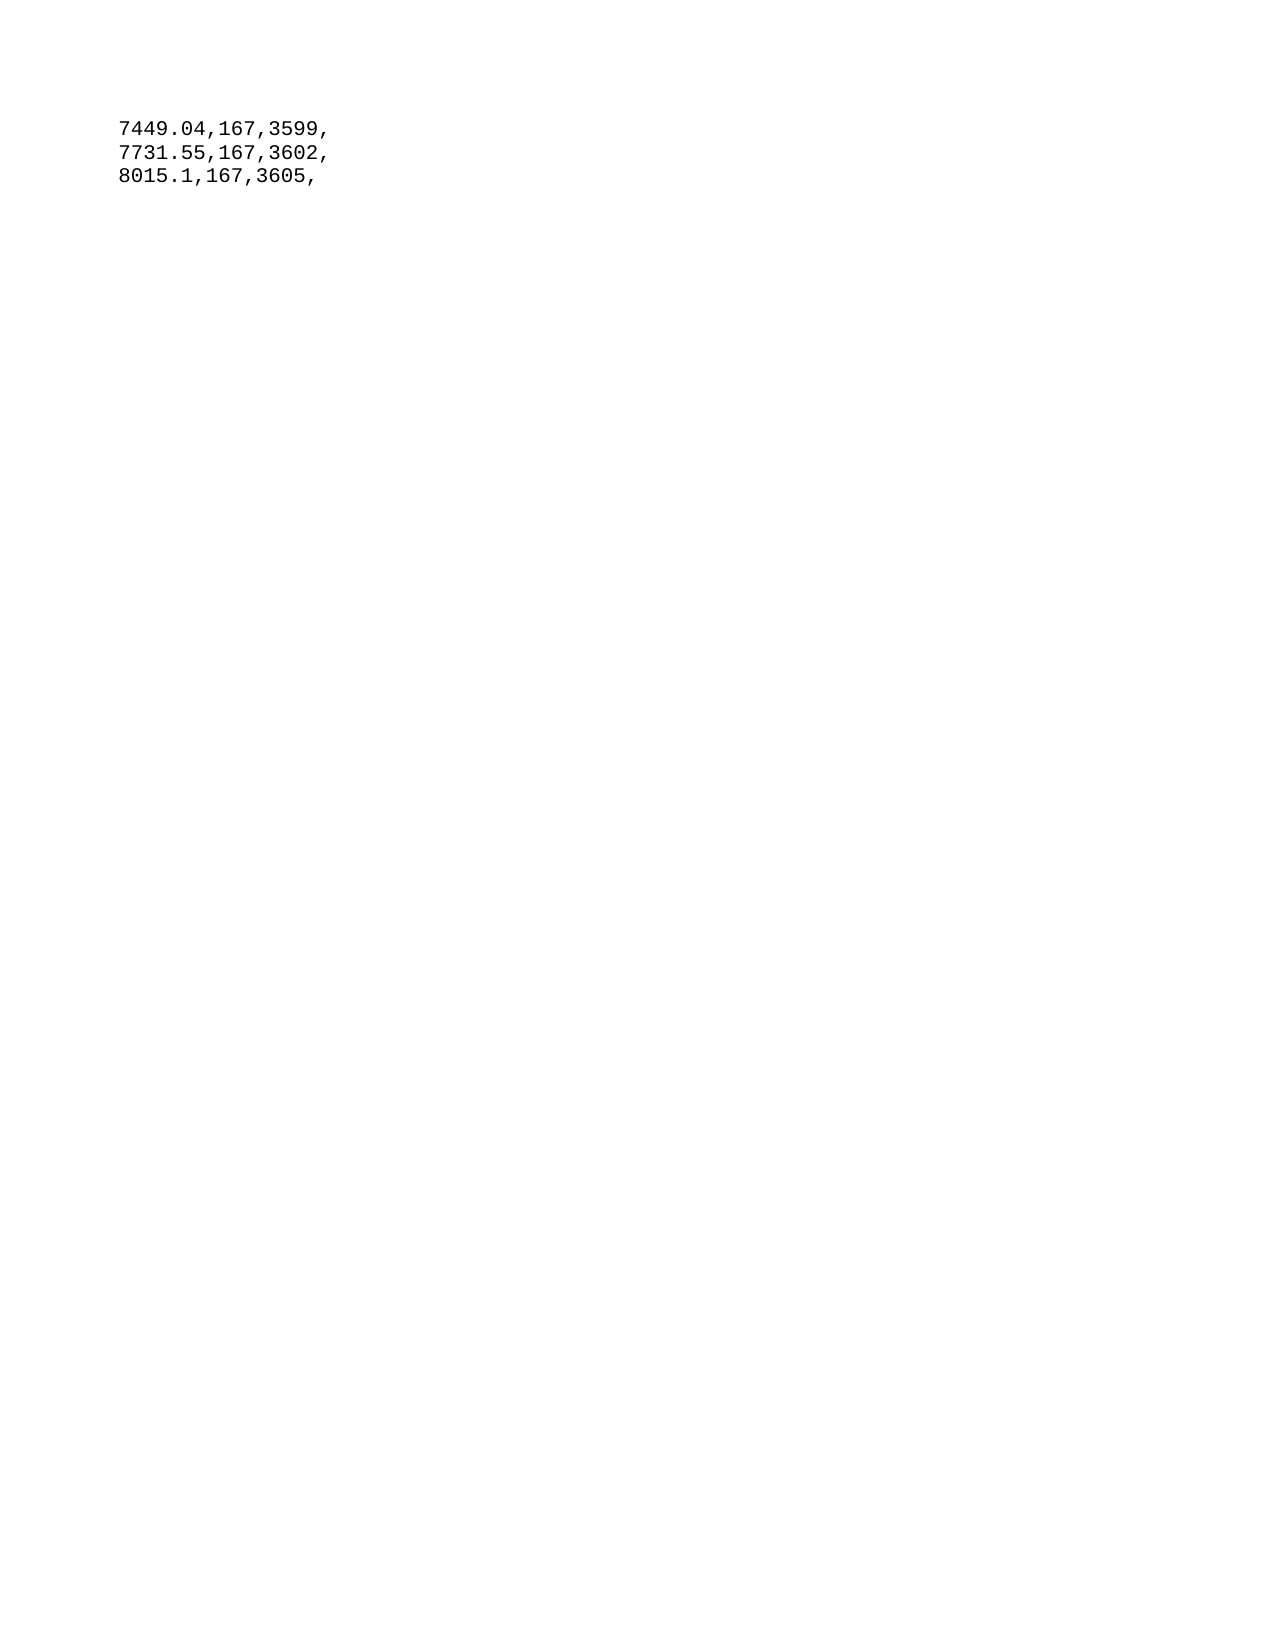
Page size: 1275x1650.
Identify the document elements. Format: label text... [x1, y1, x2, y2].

text 7449.04,167,3599, [118, 118, 1157, 142]
text 8015.1,167,3605, [118, 165, 1157, 189]
text 7731.55,167,3602, [118, 142, 1157, 165]
